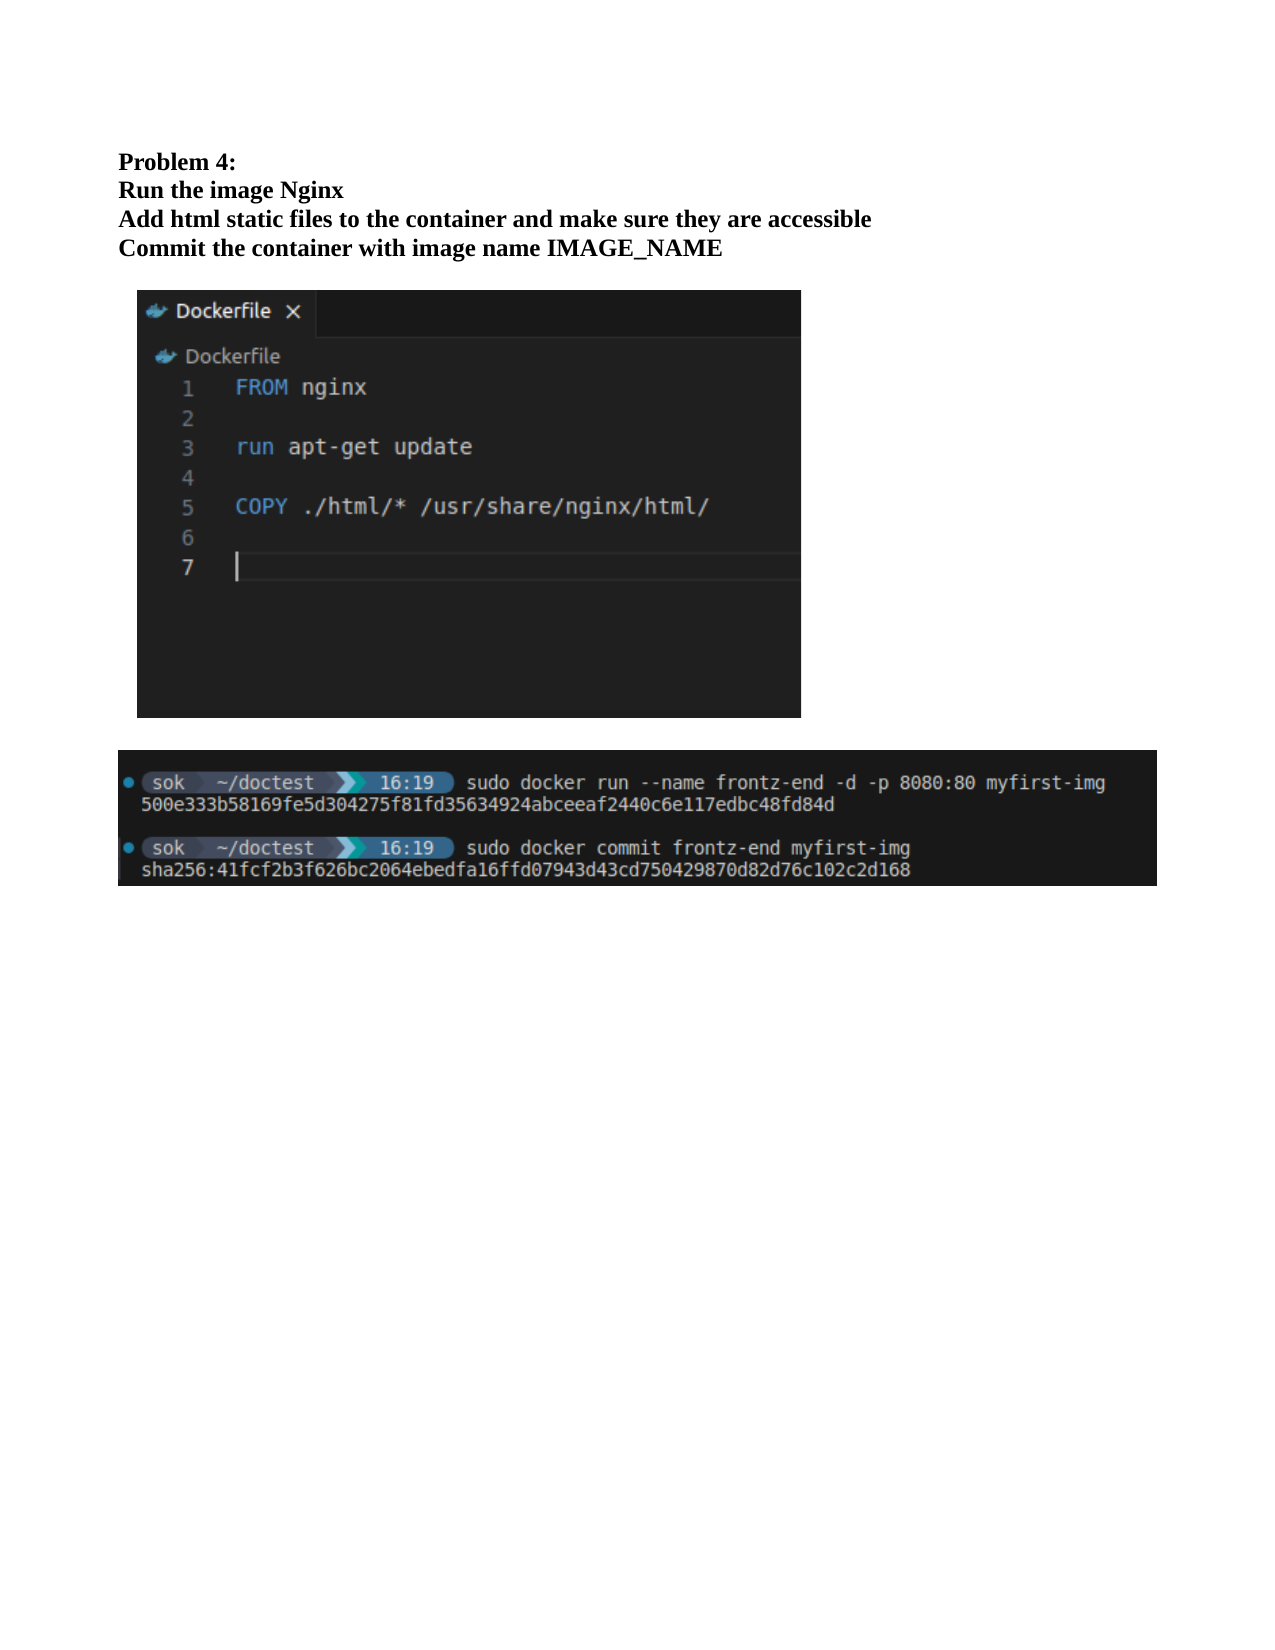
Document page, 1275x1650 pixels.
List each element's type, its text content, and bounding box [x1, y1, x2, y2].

picture [137, 290, 802, 718]
text Problem 4: [118, 147, 1157, 176]
text Commit the container with image name IMAGE_NAME [118, 233, 1157, 262]
picture [118, 750, 1157, 886]
text Add html static files to the container and make sure they are accessible [118, 204, 1157, 233]
text Run the image Nginx [118, 176, 1157, 204]
